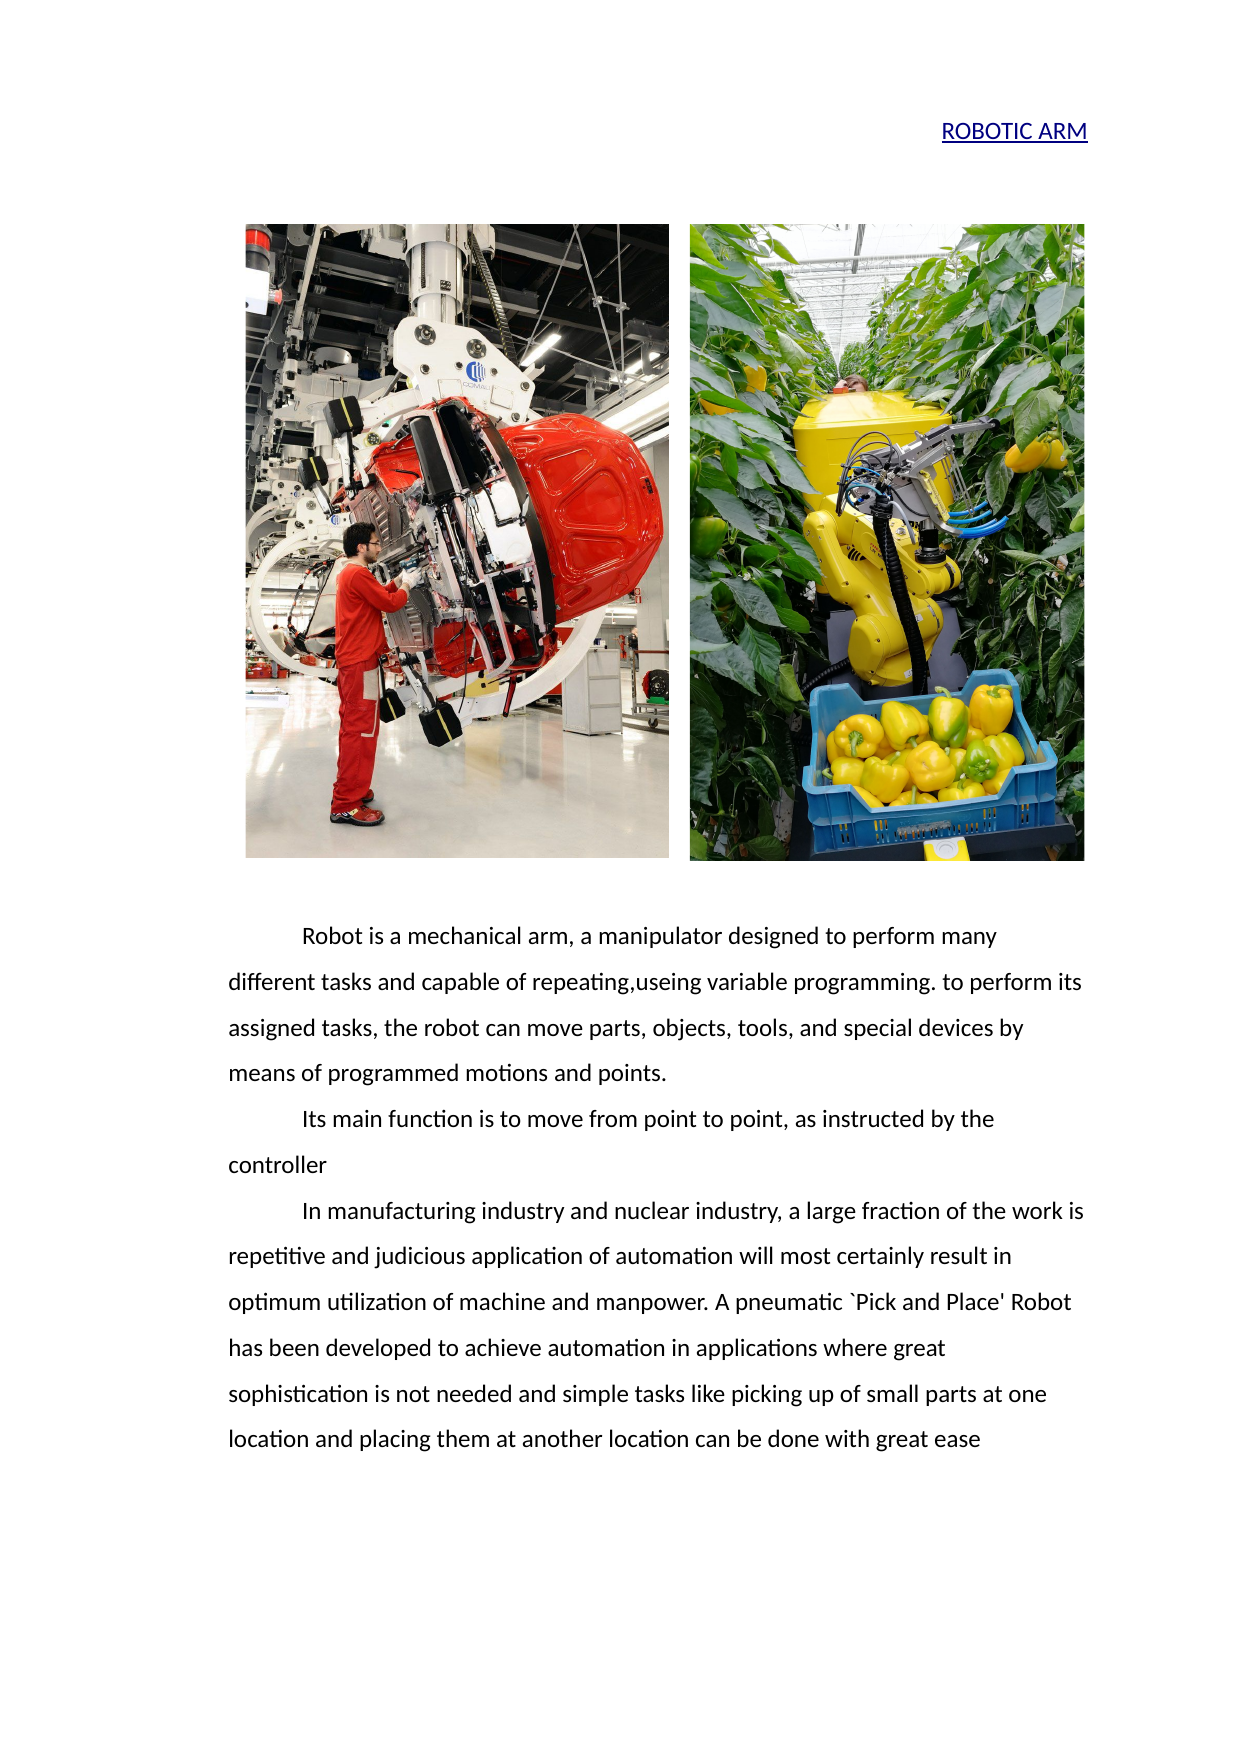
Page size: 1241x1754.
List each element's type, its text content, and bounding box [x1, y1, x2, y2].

text Its main function is to move from point to point, as instructed by the controller [228, 1103, 1087, 1179]
table_header [687, 222, 1087, 920]
table_header [228, 222, 687, 920]
picture [689, 224, 1085, 861]
text Robot is a mechanical arm, a manipulator designed to perform many different tasks and capable of repeating,useing variable programming. to perform its assigned tasks, the robot can move parts, objects, tools, and special devices by means of programmed motions and points. [228, 920, 1087, 1088]
text In manufacturing industry and nuclear industry, a large fraction of the work is repetitive and judicious application of automation will most certainly result in optimum utilization of machine and manpower. A pneumatic `Pick and Place' Robot has been developed to achieve automation in applications where great sophistication is not needed and simple tasks like picking up of small parts at one location and placing them at another location can be done with great ease [228, 1195, 1087, 1454]
picture [245, 224, 669, 858]
